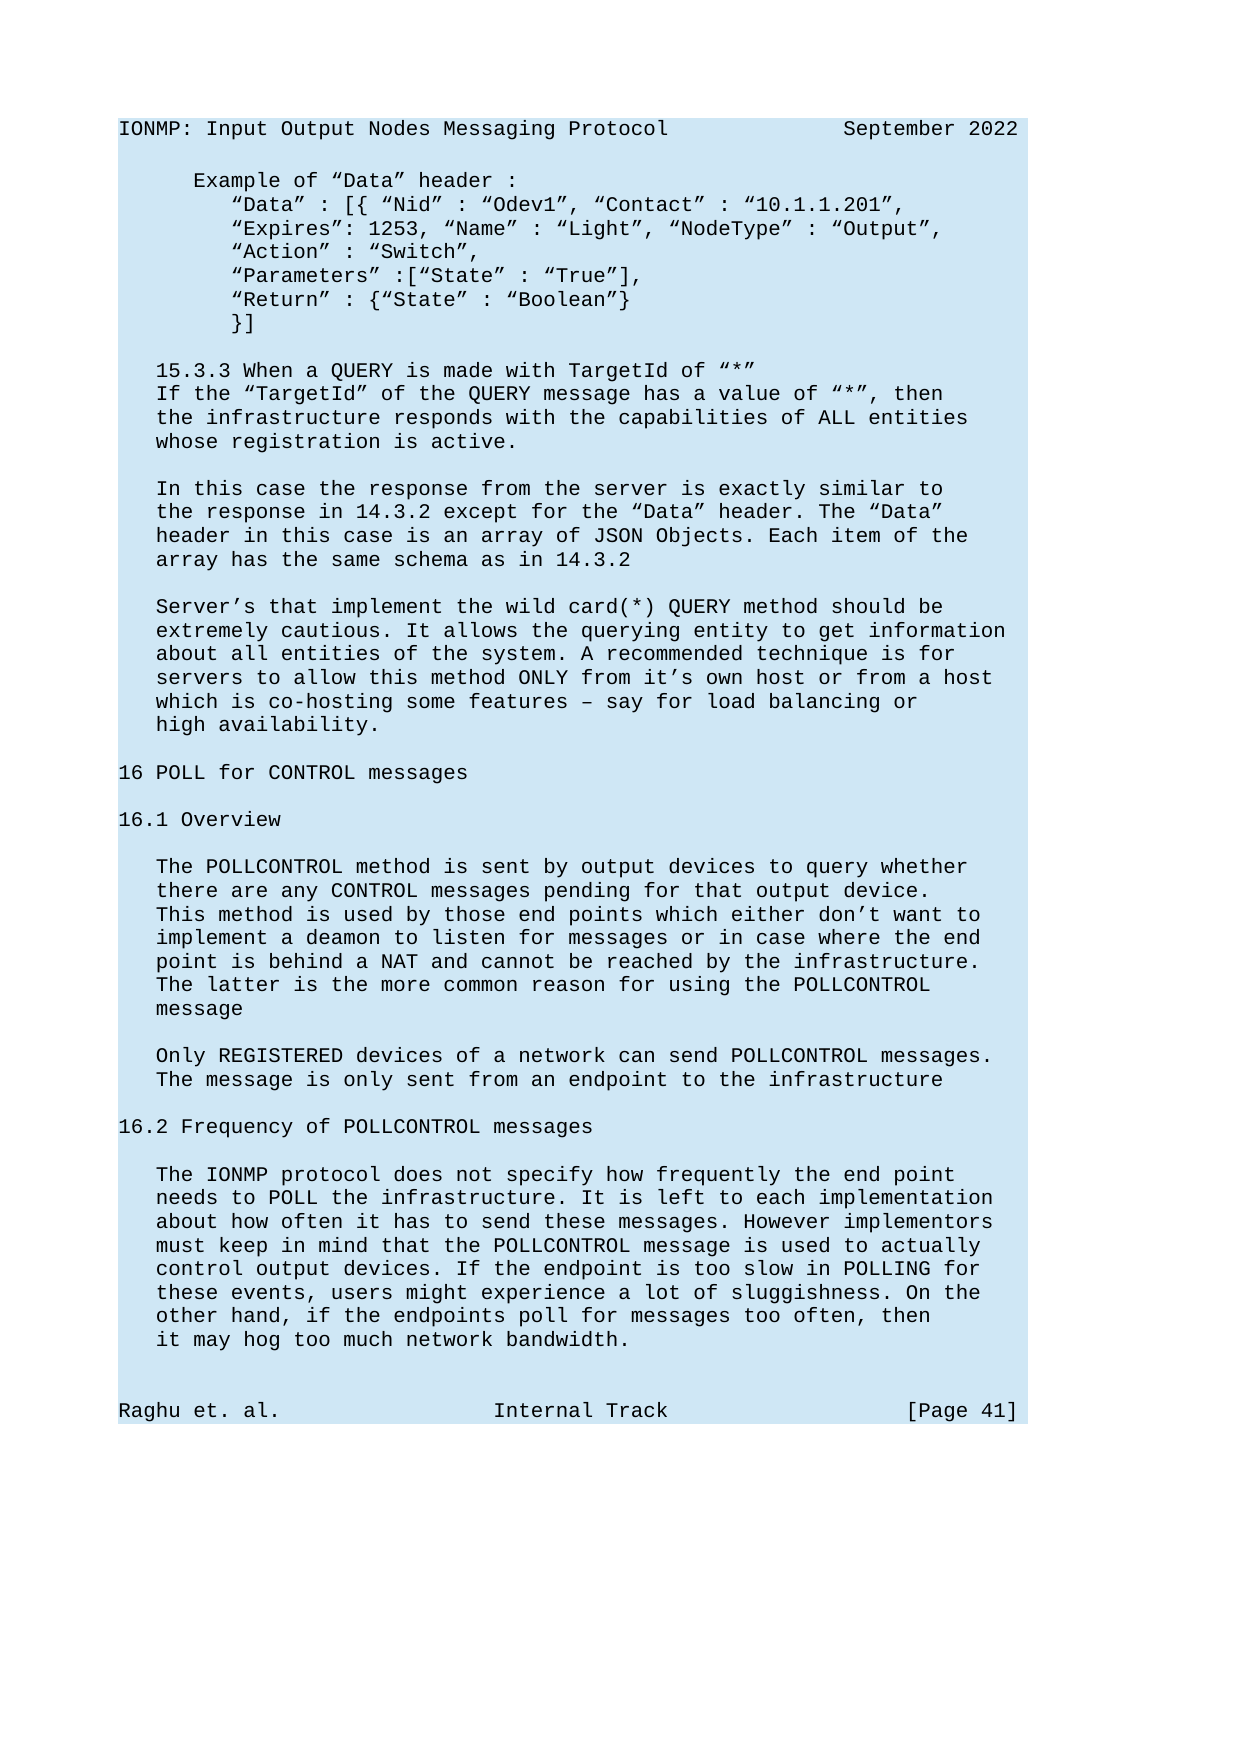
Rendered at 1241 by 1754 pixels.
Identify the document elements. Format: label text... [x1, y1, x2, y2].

text 16 POLL for CONTROL messages [118, 762, 1028, 785]
text Example of “Data” header : [118, 171, 1028, 194]
text header in this case is an array of JSON Objects. Each item of the [118, 525, 1028, 549]
text IONMP: Input Output Nodes Messaging Protocol September 2022 [118, 118, 1028, 142]
text Only REGISTERED devices of a network can send POLLCONTROL messages. The message is only sent from an endpoint to the infrastructure [118, 1045, 1028, 1093]
text }] [118, 312, 1028, 336]
text 15.3.3 When a QUERY is made with TargetId of “*” [118, 360, 1028, 383]
text “Expires”: 1253, “Name” : “Light”, “NodeType” : “Output”, [118, 218, 1028, 241]
text whose registration is active. [118, 431, 1028, 454]
text 16.2 Frequency of POLLCONTROL messages [118, 1116, 1028, 1140]
text “Action” : “Switch”, [118, 241, 1028, 265]
text In this case the response from the server is exactly similar to [118, 478, 1028, 502]
text 16.1 Overview [118, 809, 1028, 833]
text “Parameters” :[“State” : “True”], [118, 265, 1028, 289]
text the response in 14.3.2 except for the “Data” header. The “Data” [118, 502, 1028, 525]
text The POLLCONTROL method is sent by output devices to query whether there are any CONTROL messages pending for that output device. This method is used by those end points which either don’t want to implement a deamon to listen for messages or in case where the end point is behind a NAT and cannot be reached by the infrastructure. The latter is the more common reason for using the POLLCONTROL message [118, 856, 1028, 1022]
text array has the same schema as in 14.3.2 [118, 549, 1028, 572]
text “Return” : {“State” : “Boolean”} [118, 289, 1028, 312]
text Server’s that implement the wild card(*) QUERY method should be extremely cautious. It allows the querying entity to get information about all entities of the system. A recommended technique is for servers to allow this method ONLY from it’s own host or from a host which is co-hosting some features – say for load balancing or high availability. [118, 596, 1028, 738]
text Raghu et. al. Internal Track [Page 41] [118, 1400, 1028, 1424]
text the infrastructure responds with the capabilities of ALL entities [118, 407, 1028, 431]
text “Data” : [{ “Nid” : “Odev1”, “Contact” : “10.1.1.201”, [118, 194, 1028, 218]
text If the “TargetId” of the QUERY message has a value of “*”, then [118, 383, 1028, 407]
text The IONMP protocol does not specify how frequently the end point needs to POLL the infrastructure. It is left to each implementation about how often it has to send these messages. However implementors must keep in mind that the POLLCONTROL message is used to actually control output devices. If the endpoint is too slow in POLLING for these events, users might experience a lot of sluggishness. On the other hand, if the endpoints poll for messages too often, then it may hog too much network bandwidth. [118, 1164, 1028, 1353]
